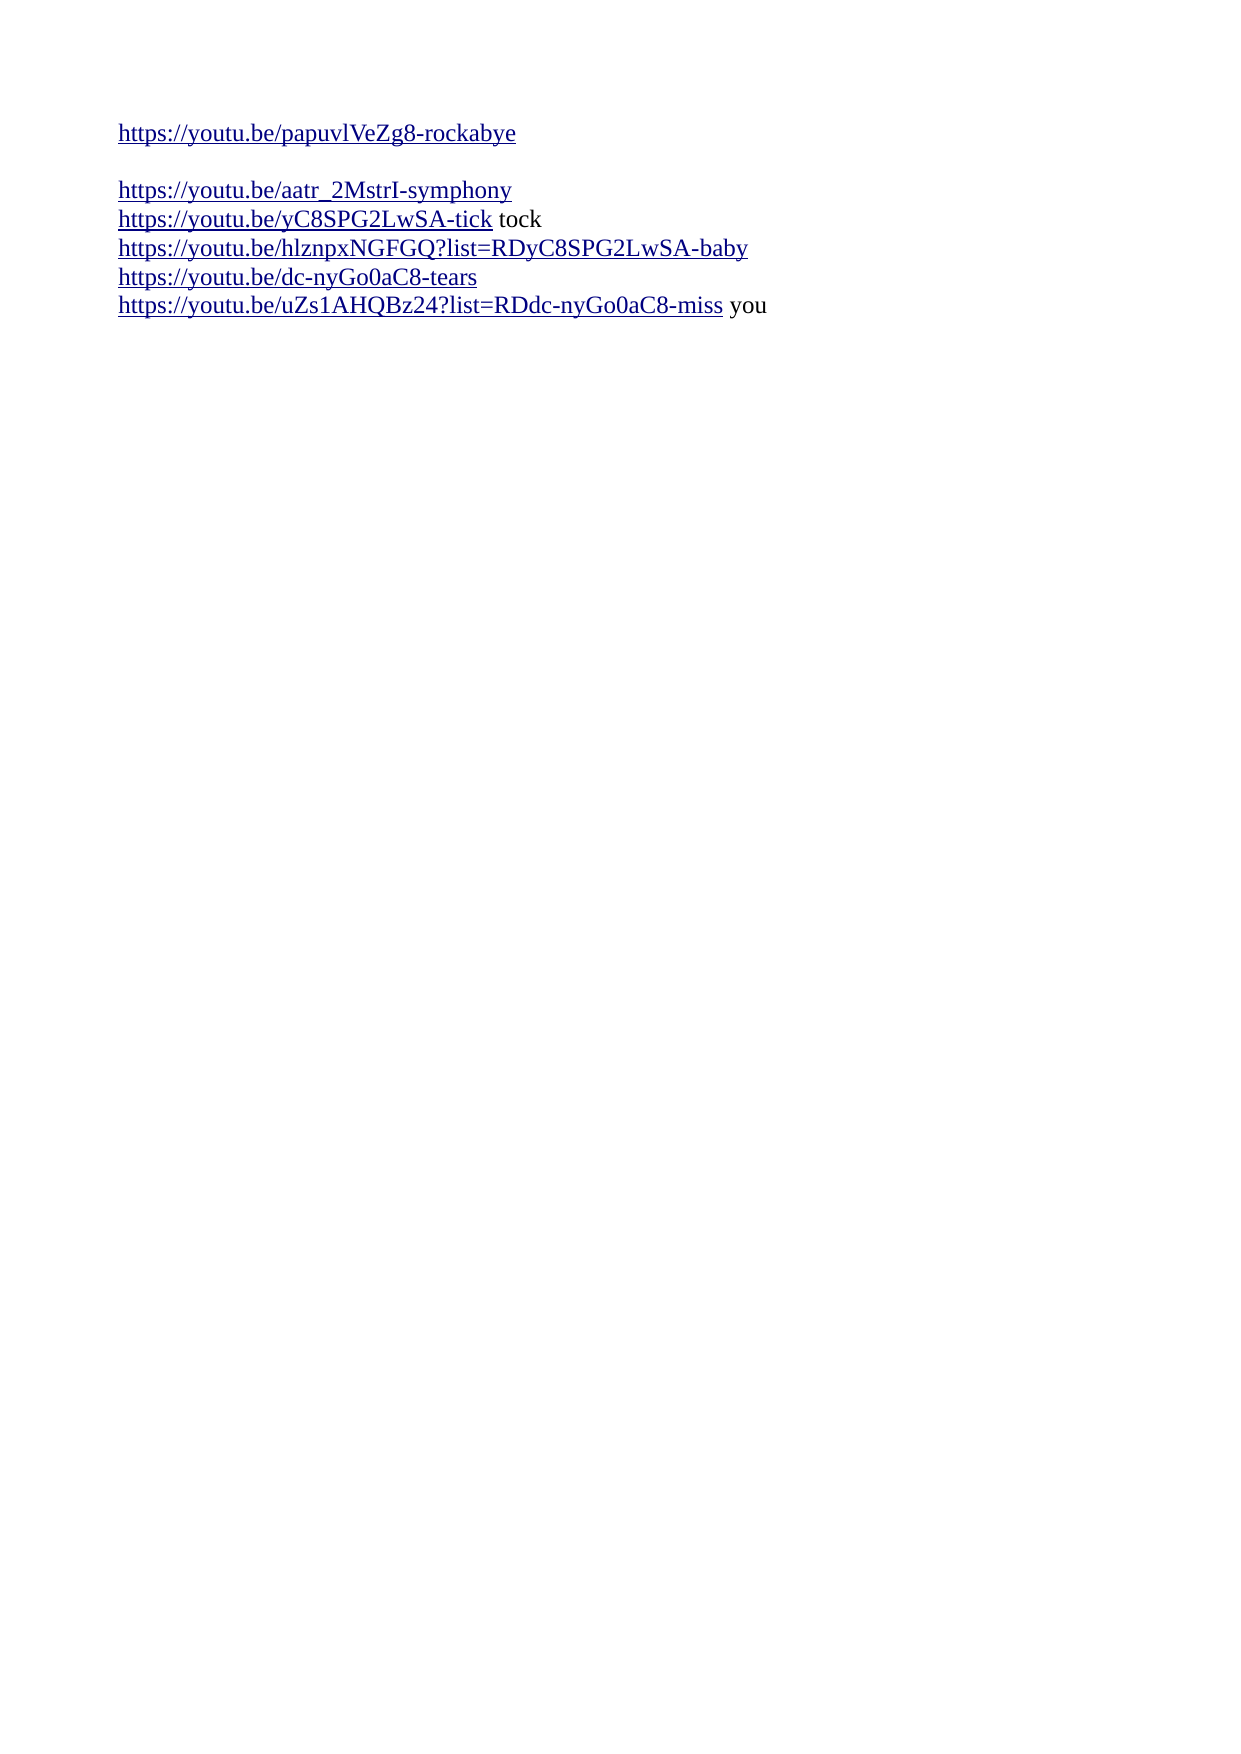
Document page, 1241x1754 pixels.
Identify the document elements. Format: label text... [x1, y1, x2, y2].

text https://youtu.be/papuvlVeZg8-rockabye [118, 118, 1122, 147]
text https://youtu.be/hlznpxNGFGQ?list=RDyC8SPG2LwSA-baby [118, 233, 1122, 262]
text https://youtu.be/uZs1AHQBz24?list=RDdc-nyGo0aC8-miss you [118, 291, 1122, 319]
text https://youtu.be/yC8SPG2LwSA-tick tock [118, 204, 1122, 233]
text https://youtu.be/dc-nyGo0aC8-tears [118, 262, 1122, 291]
text https://youtu.be/aatr_2MstrI-symphony [118, 176, 1122, 204]
